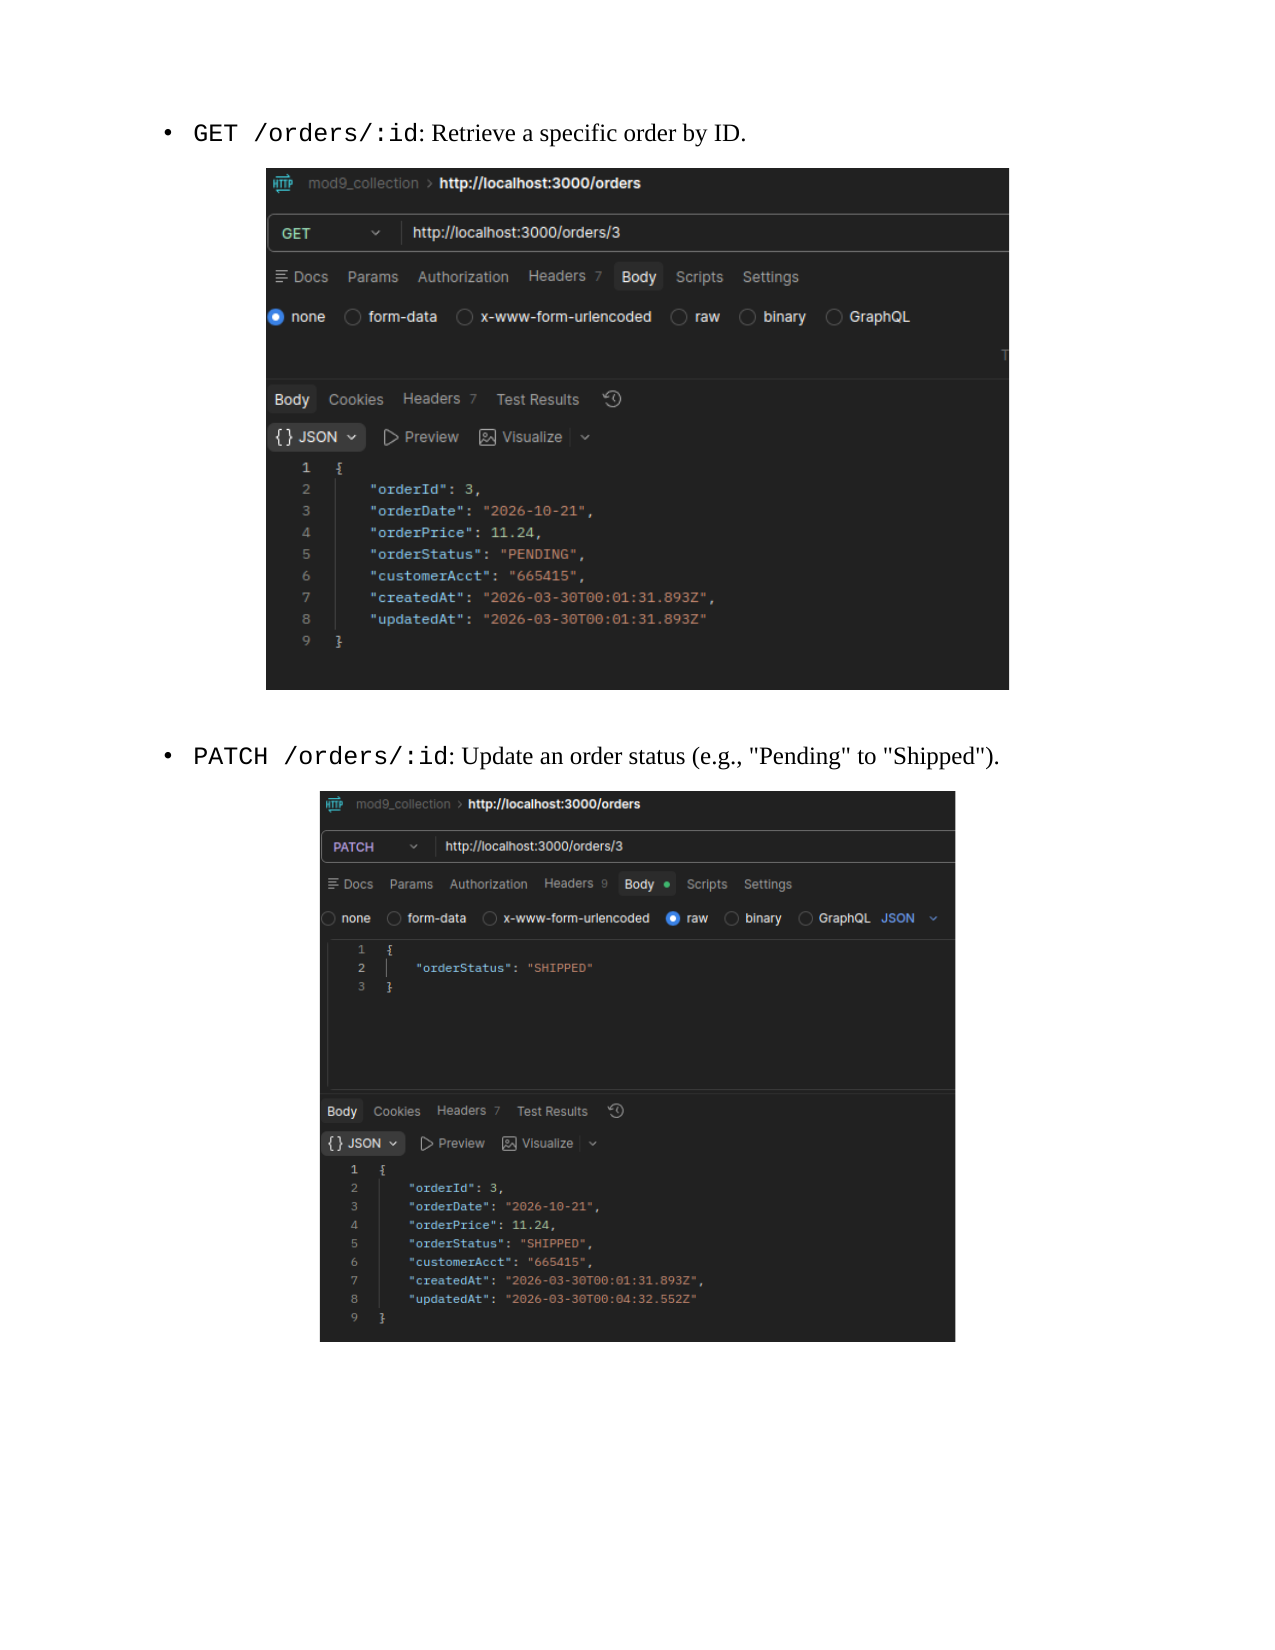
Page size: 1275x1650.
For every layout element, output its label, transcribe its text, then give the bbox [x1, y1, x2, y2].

picture [319, 791, 956, 1342]
list GET /orders/:id: Retrieve a specific order by ID. [164, 118, 1157, 149]
picture [266, 168, 1010, 690]
list PATCH /orders/:id: Update an order status (e.g., "Pending" to "Shipped"). [164, 741, 1157, 772]
